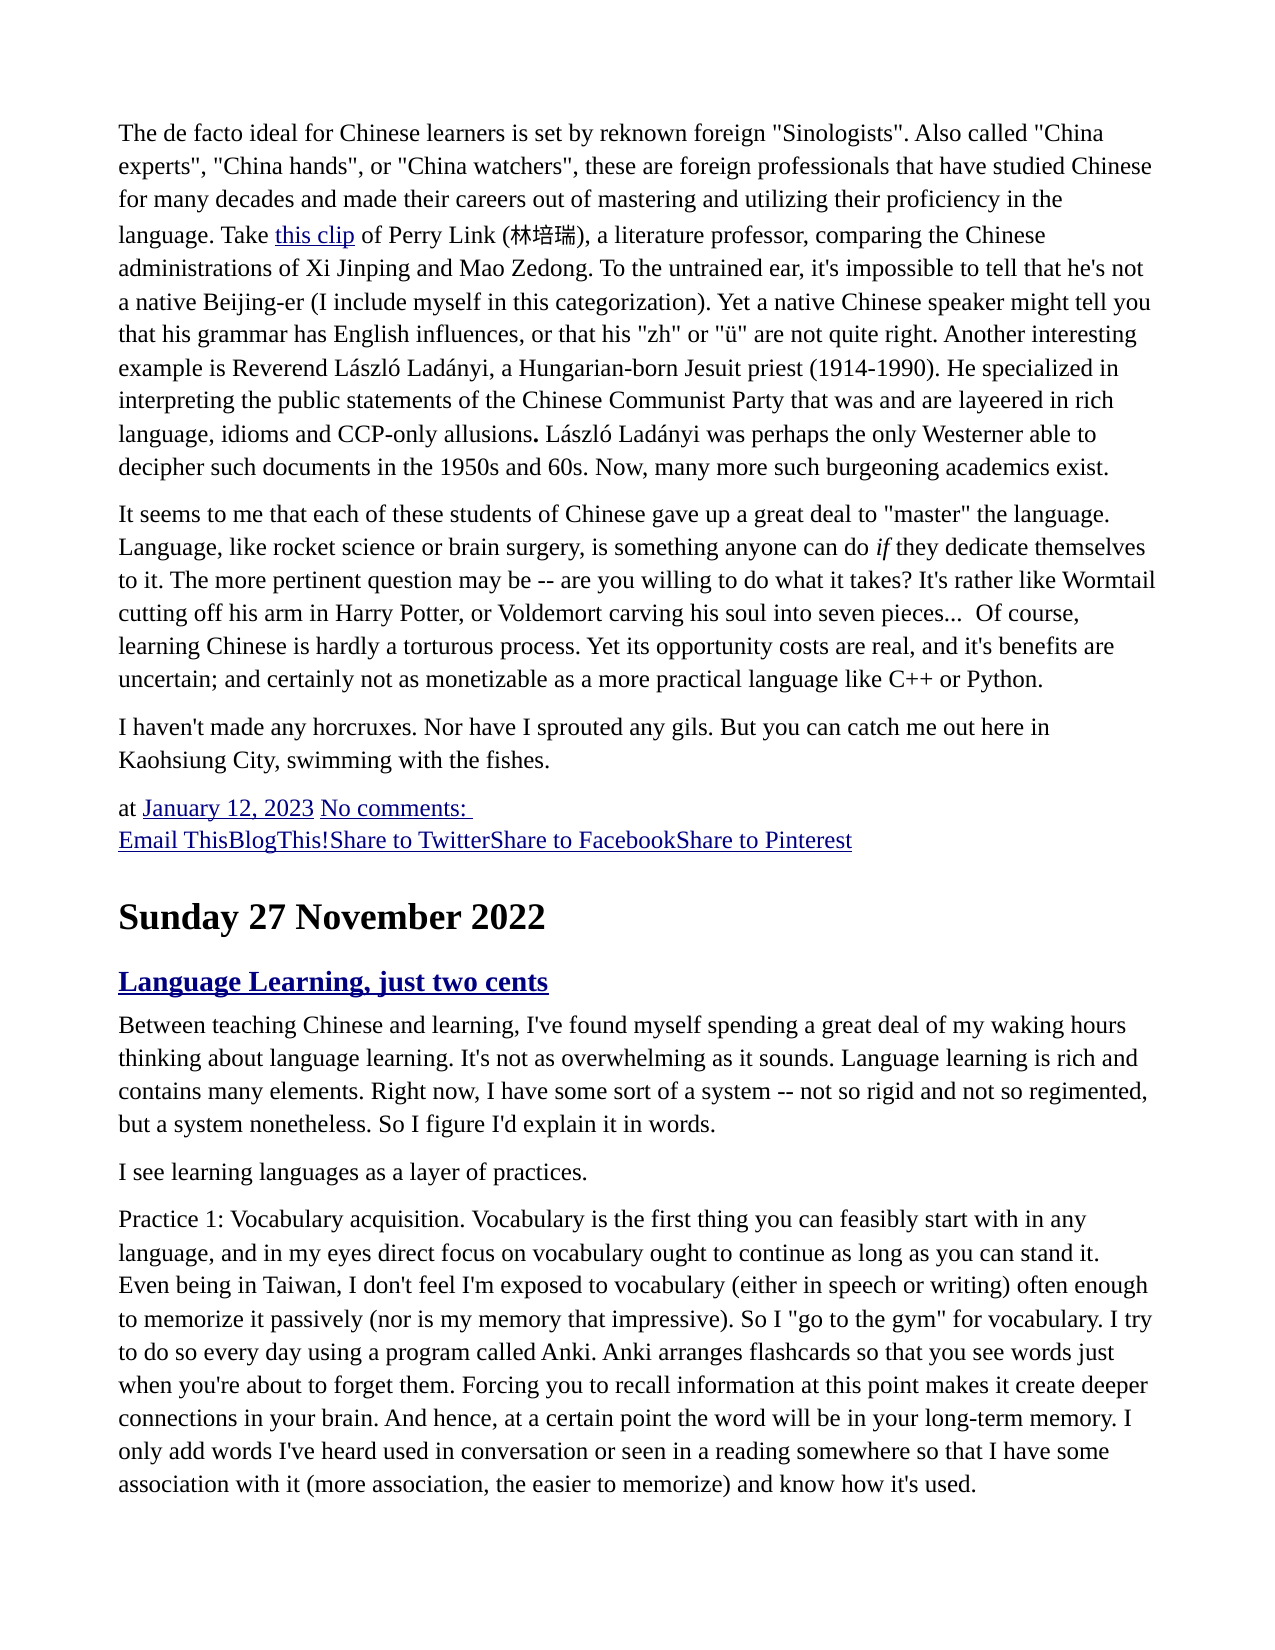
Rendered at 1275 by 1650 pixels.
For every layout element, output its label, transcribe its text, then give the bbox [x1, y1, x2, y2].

text The de facto ideal for Chinese learners is set by reknown foreign "Sinologists". Also called "China experts", "China hands", or "China watchers", these are foreign professionals that have studied Chinese for many decades and made their careers out of mastering and utilizing their proficiency in the language. Take this clip of Perry Link (林培瑞), a literature professor, comparing the Chinese administrations of Xi Jinping and Mao Zedong. To the untrained ear, it's impossible to tell that he's not a native Beijing-er (I include myself in this categorization). Yet a native Chinese speaker might tell you that his grammar has English influences, or that his "zh" or "ü" are not quite right. Another interesting example is Reverend László Ladányi, a Hungarian-born Jesuit priest (1914-1990). He specialized in interpreting the public statements of the Chinese Communist Party that was and are layeered in rich language, idioms and CCP-only allusions. László Ladányi was perhaps the only Westerner able to decipher such documents in the 1950s and 60s. Now, many more such burgeoning academics exist. [118, 118, 1157, 480]
subtitle Language Learning, just two cents [118, 964, 1157, 998]
text It seems to me that each of these students of Chinese gave up a great deal to "master" the language. Language, like rocket science or brain surgery, is something anyone can do if they dedicate themselves to it. The more pertinent question may be -- are you willing to do what it takes? It's rather like Wormtail cutting off his arm in Harry Potter, or Voldemort carving his soul into seven pieces... Of course, learning Chinese is hardly a torturous process. Yet its opportunity costs are real, and it's benefits are uncertain; and certainly not as monetizable as a more practical language like C++ or Python. [118, 499, 1157, 693]
text Practice 1: Vocabulary acquisition. Vocabulary is the first thing you can feasibly start with in any language, and in my eyes direct focus on vocabulary ought to continue as long as you can stand it. Even being in Taiwan, I don't feel I'm exposed to vocabulary (either in speech or writing) often enough to memorize it passively (nor is my memory that impressive). So I "go to the gym" for vocabulary. I try to do so every day using a program called Anki. Anki arranges flashcards so that you see words just when you're about to forget them. Forcing you to recall information at this point makes it create deeper connections in your brain. And hence, at a certain point the word will be in your long-term memory. I only add words I've heard used in conversation or seen in a reading somewhere so that I have some association with it (more association, the easier to memorize) and know how it's used. [118, 1204, 1157, 1497]
text Between teaching Chinese and learning, I've found myself spending a great deal of my waking hours thinking about language learning. It's not as overwhelming as it sounds. Language learning is rich and contains many elements. Right now, I have some sort of a system -- not so rigid and not so regimented, but a system nonetheless. So I figure I'd explain it in words. [118, 1010, 1157, 1138]
text Email ThisBlogThis!Share to TwitterShare to FacebookShare to Pinterest [118, 826, 1157, 854]
text I haven't made any horcruxes. Nor have I sprouted any gils. But you can catch me out here in Kaohsiung City, swimming with the fishes. [118, 712, 1157, 774]
text I see learning languages as a layer of practices. [118, 1157, 1157, 1186]
subtitle Sunday 27 November 2022 [118, 894, 1157, 937]
text at January 12, 2023 No comments: [118, 793, 1157, 821]
